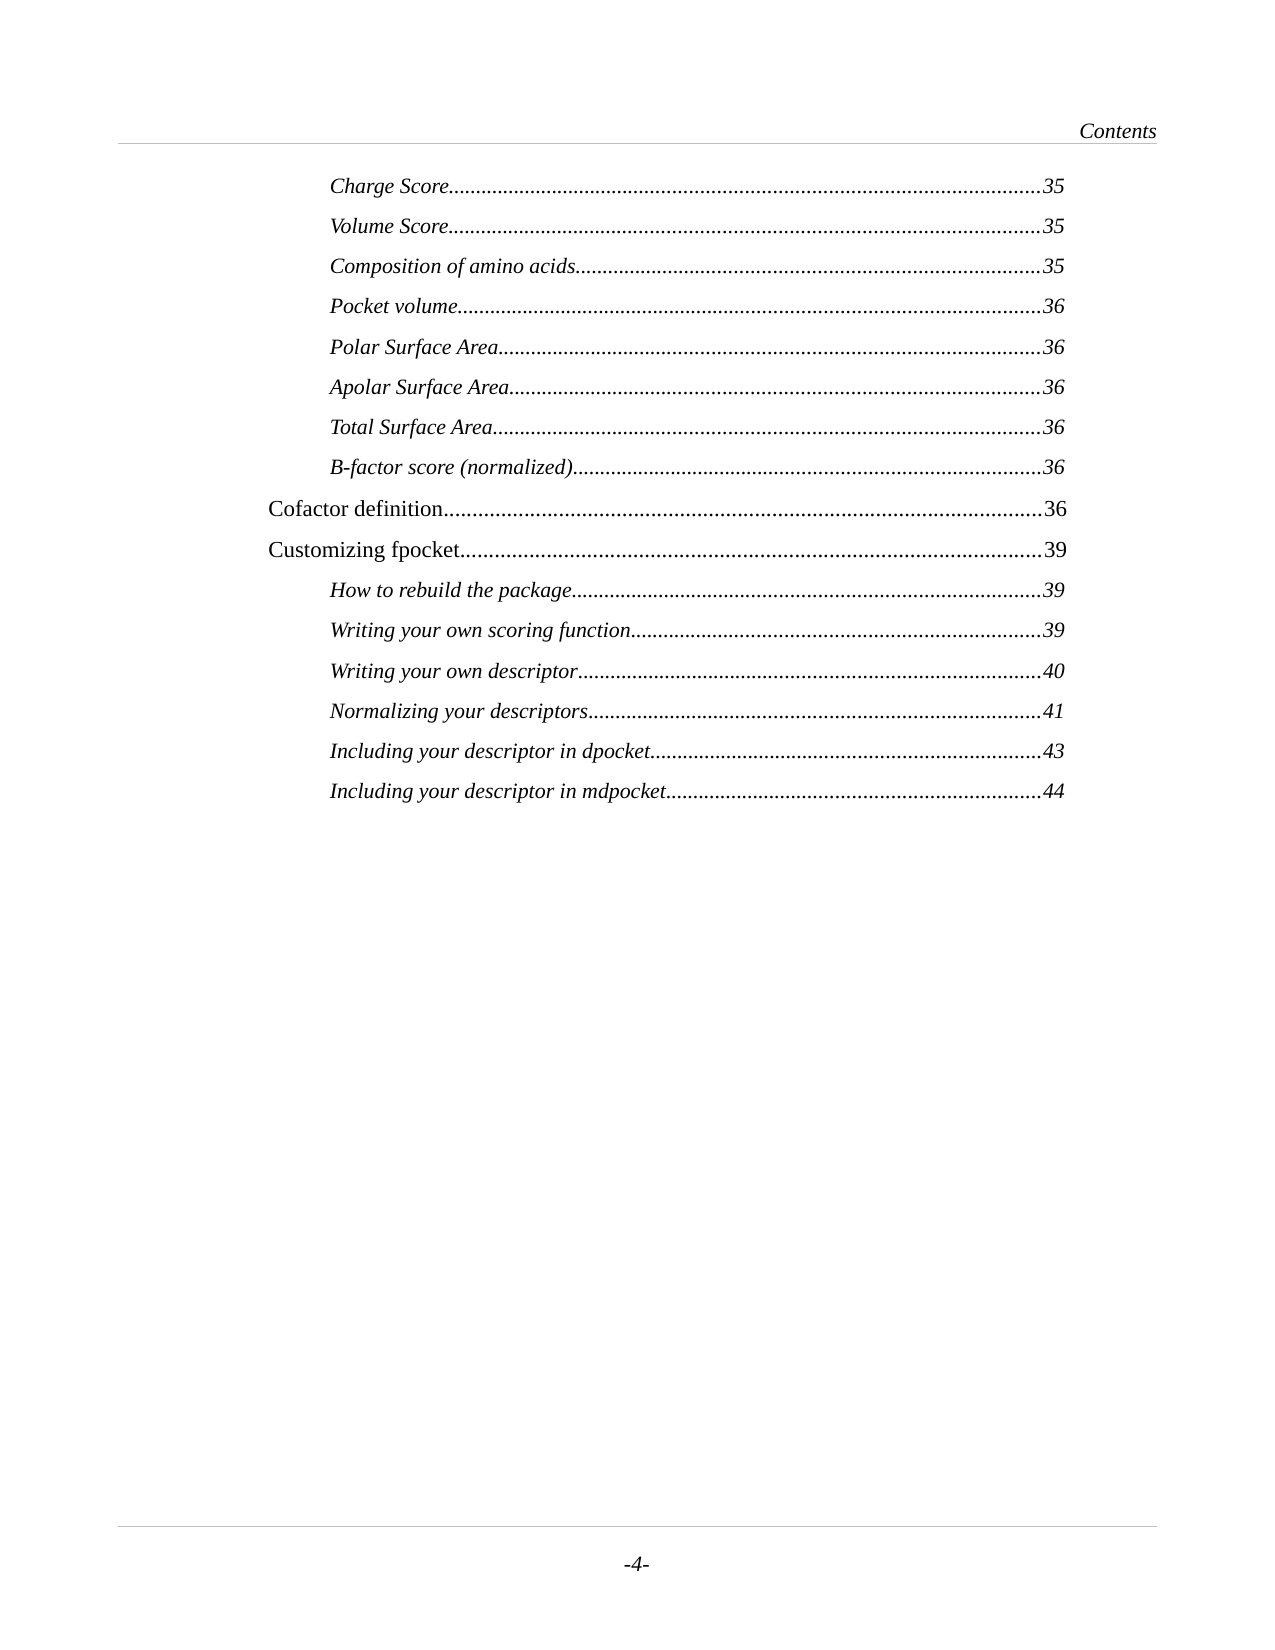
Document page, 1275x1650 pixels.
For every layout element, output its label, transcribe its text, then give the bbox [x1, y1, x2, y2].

text B-factor score (normalized) 36 [329, 454, 1067, 479]
text Writing your own descriptor 40 [329, 658, 1067, 683]
text Total Surface Area 36 [329, 414, 1067, 439]
text Polar Surface Area 36 [329, 334, 1067, 359]
text Composition of amino acids 35 [329, 253, 1067, 278]
text Apolar Surface Area 36 [329, 374, 1067, 399]
text Writing your own scoring function 39 [329, 617, 1067, 643]
text Including your descriptor in dpocket 43 [329, 738, 1067, 763]
text Normalizing your descriptors 41 [329, 698, 1067, 723]
text Cofactor definition 36 [268, 494, 1067, 521]
text Charge Score 35 [329, 173, 1067, 198]
text Volume Score 35 [329, 213, 1067, 238]
text Pocket volume 36 [329, 293, 1067, 319]
text Customizing fpocket 39 [268, 536, 1067, 562]
text How to rebuild the package 39 [329, 577, 1067, 602]
text Including your descriptor in mdpocket 44 [329, 778, 1067, 803]
